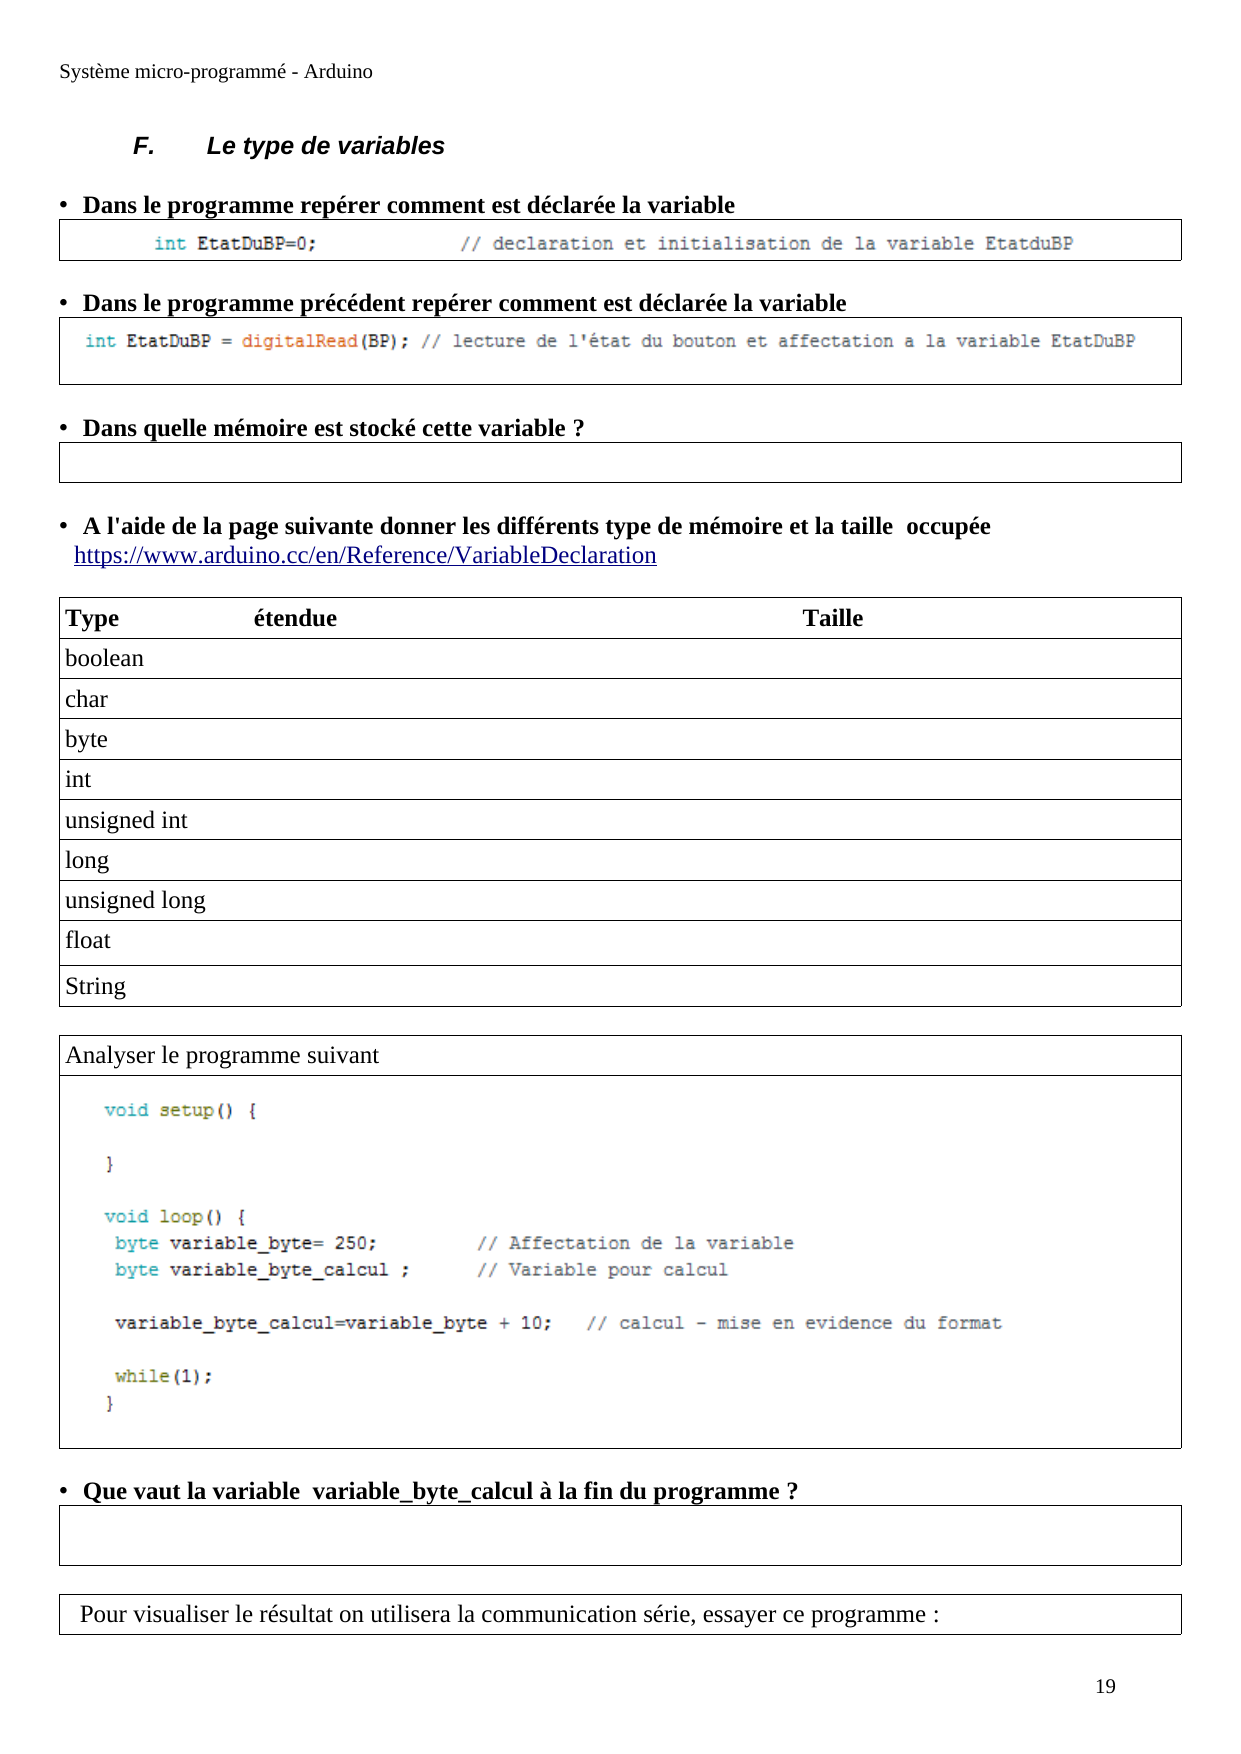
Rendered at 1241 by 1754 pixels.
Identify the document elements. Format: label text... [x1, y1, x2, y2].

table_cell unsigned int [60, 800, 248, 839]
table_cell [248, 921, 796, 965]
table_header étendue [248, 598, 796, 638]
table_header Analyser le programme suivant [60, 1036, 1181, 1075]
table_cell [796, 719, 1181, 758]
table_cell [60, 1076, 1181, 1447]
table_cell [248, 966, 796, 1006]
table_cell [796, 966, 1181, 1006]
table_cell byte [60, 719, 248, 758]
list Que vaut la variable variable_byte_calcul à la fin du programme ? [59, 1476, 1181, 1505]
table_cell char [60, 679, 248, 718]
table_cell [796, 881, 1181, 920]
table_cell int [60, 760, 248, 799]
table_cell [796, 760, 1181, 799]
table_cell [248, 881, 796, 920]
table_cell [248, 800, 796, 839]
table_cell [248, 719, 796, 758]
table_cell [796, 840, 1181, 879]
table_header [60, 443, 1181, 482]
table_header Pour visualiser le résultat on utilisera la communication série, essayer ce programme : [60, 1595, 1181, 1634]
picture [97, 1099, 1034, 1448]
table_cell [796, 639, 1181, 678]
table_cell [248, 679, 796, 718]
list A l'aide de la page suivante donner les différents type de mémoire et la taille occupée [59, 511, 1181, 540]
picture [140, 225, 1100, 258]
subtitle Le type de variables [133, 131, 1181, 160]
table_cell unsigned long [60, 881, 248, 920]
list Dans le programme précédent repérer comment est déclarée la variable [59, 288, 1181, 317]
table_header [60, 220, 1181, 259]
text https://www.arduino.cc/en/Reference/VariableDeclaration [74, 540, 1181, 568]
table_cell long [60, 840, 248, 879]
list Dans quelle mémoire est stocké cette variable ? [59, 413, 1181, 442]
table_cell [248, 760, 796, 799]
table_cell [796, 679, 1181, 718]
table_cell boolean [60, 639, 248, 678]
table_header Taille [796, 598, 1181, 638]
table_cell [796, 800, 1181, 839]
picture [73, 322, 1167, 355]
table_header [60, 318, 1181, 384]
table_cell String [60, 966, 248, 1006]
table_header [60, 1506, 1181, 1565]
table_cell [248, 639, 796, 678]
table_cell [796, 921, 1181, 965]
list Dans le programme repérer comment est déclarée la variable [59, 190, 1181, 219]
table_cell [248, 840, 796, 879]
table_header Type [60, 598, 248, 638]
table_cell float [60, 921, 248, 965]
